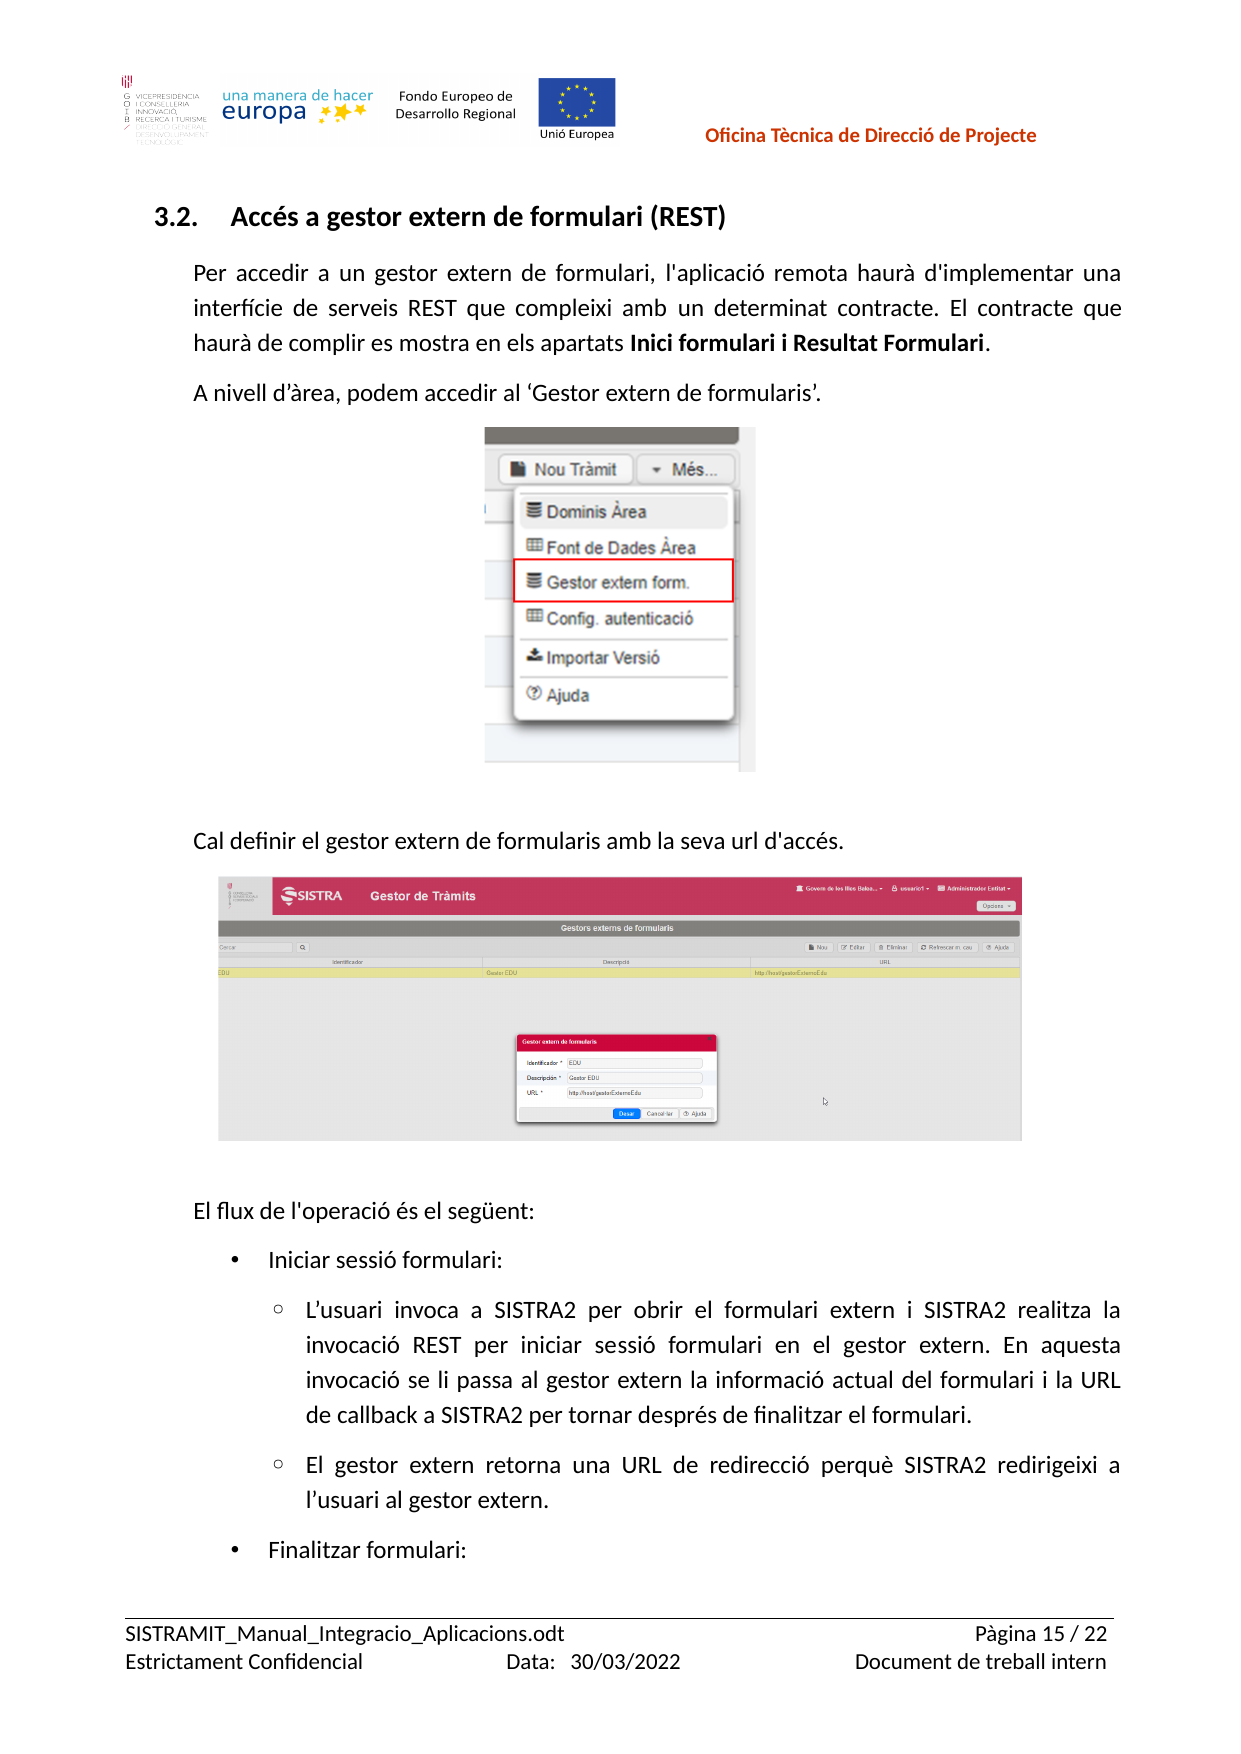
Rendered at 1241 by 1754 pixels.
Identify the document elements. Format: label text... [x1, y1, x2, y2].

text A nivell d’àrea, podem accedir al ‘Gestor extern de formularis’. [193, 377, 1122, 408]
text Per accedir a un gestor extern de formulari, l'aplicació remota haurà d'implementar una interfície de serveis REST que compleixi amb un determinat contracte. El contracte que haurà de complir es mostra en els apartats Inici formulari i Resultat Formulari. [193, 258, 1122, 358]
list El gestor extern retorna una URL de redirecció perquè SISTRA2 redirigeixi a l’usuari al gestor extern. [268, 1449, 1122, 1515]
text Cal definir el gestor extern de formularis amb la seva url d'accés. [193, 825, 1122, 856]
picture [218, 875, 1022, 1141]
picture [219, 73, 621, 147]
list Finalitzar formulari: [231, 1534, 1122, 1564]
subtitle Accés a gestor extern de formulari (REST) [153, 198, 1122, 234]
list Iniciar sessió formulari: [231, 1244, 1122, 1275]
text El flux de l'operació és el següent: [193, 1195, 1122, 1225]
picture [484, 427, 756, 772]
list L’usuari invoca a SISTRA2 per obrir el formulari extern i SISTRA2 realitza la invocació REST per iniciar sessió formulari en el gestor extern. En aquesta invocació se li passa al gestor extern la informació actual del formulari i la URL de callback a SISTRA2 per tornar després de finalitzar el formulari. [268, 1294, 1122, 1430]
picture [118, 73, 213, 147]
